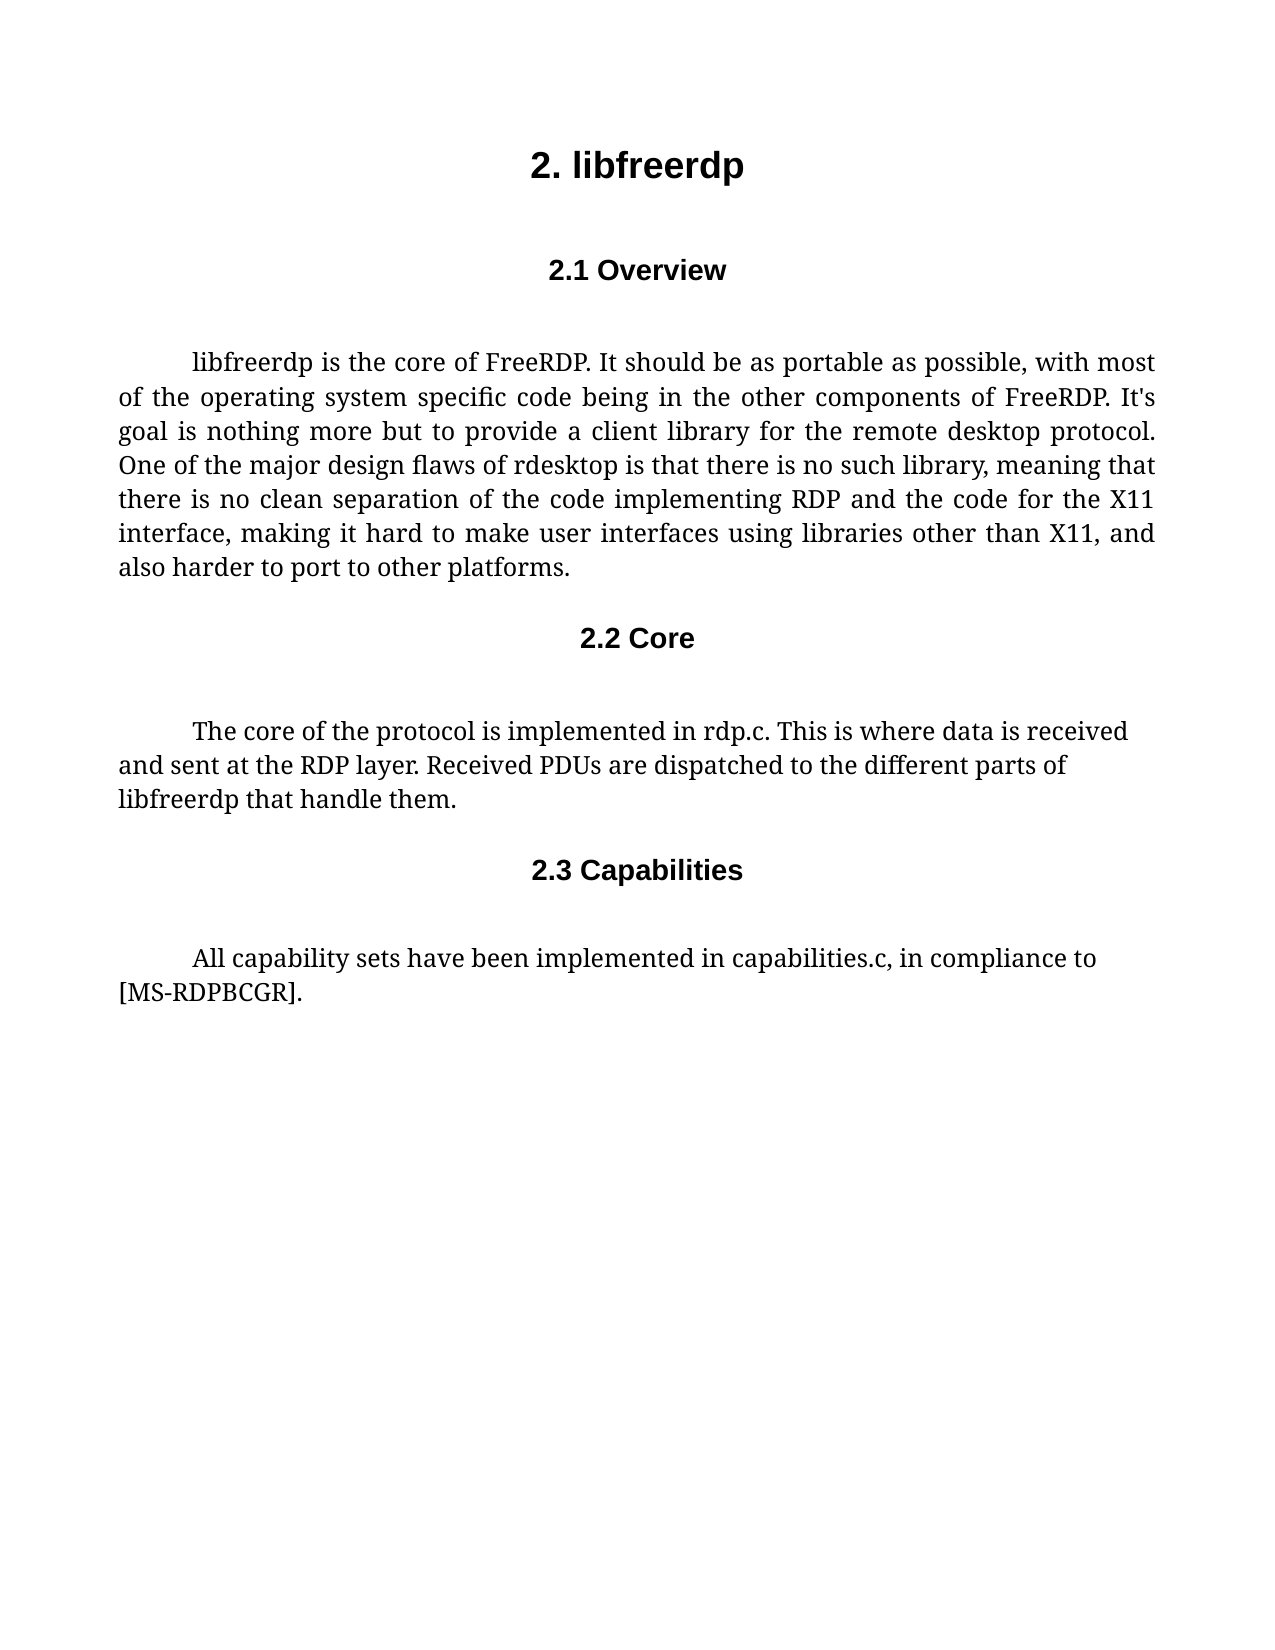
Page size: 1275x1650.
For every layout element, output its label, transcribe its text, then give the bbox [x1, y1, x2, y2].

subtitle 2.3 Capabilities [118, 853, 1157, 887]
subtitle 2. libfreerdp [118, 143, 1157, 186]
subtitle libfreerdp is the core of FreeRDP. It should be as portable as possible, with most of the operating system specific code being in the other components of FreeRDP. It's goal is nothing more but to provide a client library for the remote desktop protocol. One of the major design flaws of rdesktop is that there is no such library, meaning that there is no clean separation of the code implementing RDP and the code for the X11 interface, making it hard to make user interfaces using libraries other than X11, and also harder to port to other platforms. [118, 345, 1157, 583]
subtitle 2.1 Overview [118, 252, 1157, 286]
text The core of the protocol is implemented in rdp.c. This is where data is received and sent at the RDP layer. Received PDUs are dispatched to the different parts of libfreerdp that handle them. [118, 714, 1157, 816]
subtitle 2.2 Core [118, 621, 1157, 654]
subtitle All capability sets have been implemented in capabilities.c, in compliance to [MS-RDPBCGR]. [118, 941, 1157, 1009]
